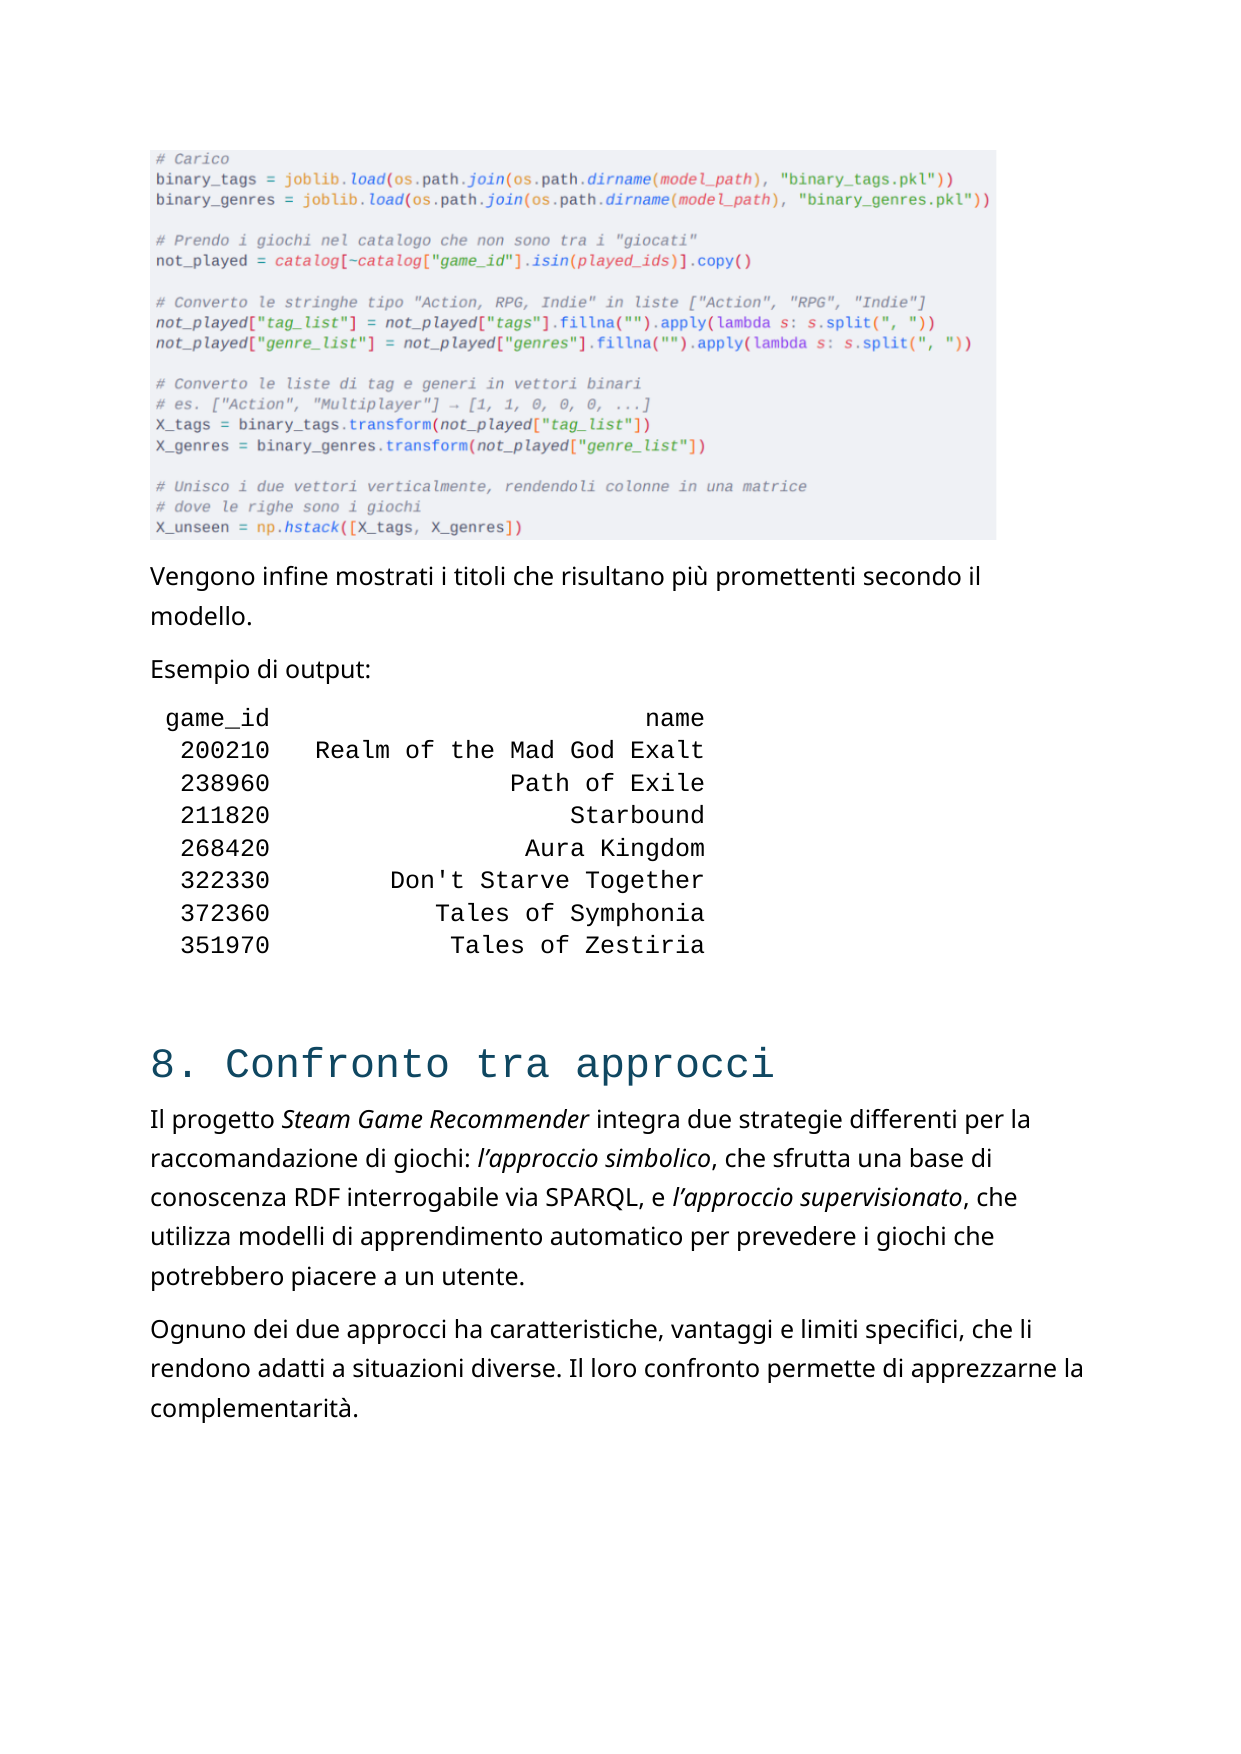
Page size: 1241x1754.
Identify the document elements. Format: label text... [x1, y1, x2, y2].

text Ognuno dei due approcci ha caratteristiche, vantaggi e limiti specifici, che li rendono adatti a situazioni diverse. Il loro confronto permette di apprezzarne la complementarità. [150, 1312, 1090, 1424]
text Vengono infine mostrati i titoli che risultano più promettenti secondo il modello. [150, 559, 1090, 632]
text 351970 Tales of Zestiria [150, 933, 1090, 961]
subtitle 8. Confronto tra approcci [150, 1042, 1090, 1089]
text Il progetto Steam Game Recommender integra due strategie differenti per la raccomandazione di giochi: l’approccio simbolico, che sfrutta una base di conoscenza RDF interrogabile via SPARQL, e l’approccio supervisionato, che utilizza modelli di apprendimento automatico per prevedere i giochi che potrebbero piacere a un utente. [150, 1102, 1090, 1292]
text 238960 Path of Exile [150, 771, 1090, 799]
text Esempio di output: [150, 652, 1090, 686]
text 200210 Realm of the Mad God Exalt [150, 738, 1090, 766]
text 372360 Tales of Symphonia [150, 901, 1090, 929]
text 268420 Aura Kingdom [150, 836, 1090, 864]
text game_id name [150, 706, 1090, 734]
picture [150, 150, 997, 540]
text 211820 Starbound [150, 803, 1090, 831]
text 322330 Don't Starve Together [150, 868, 1090, 896]
